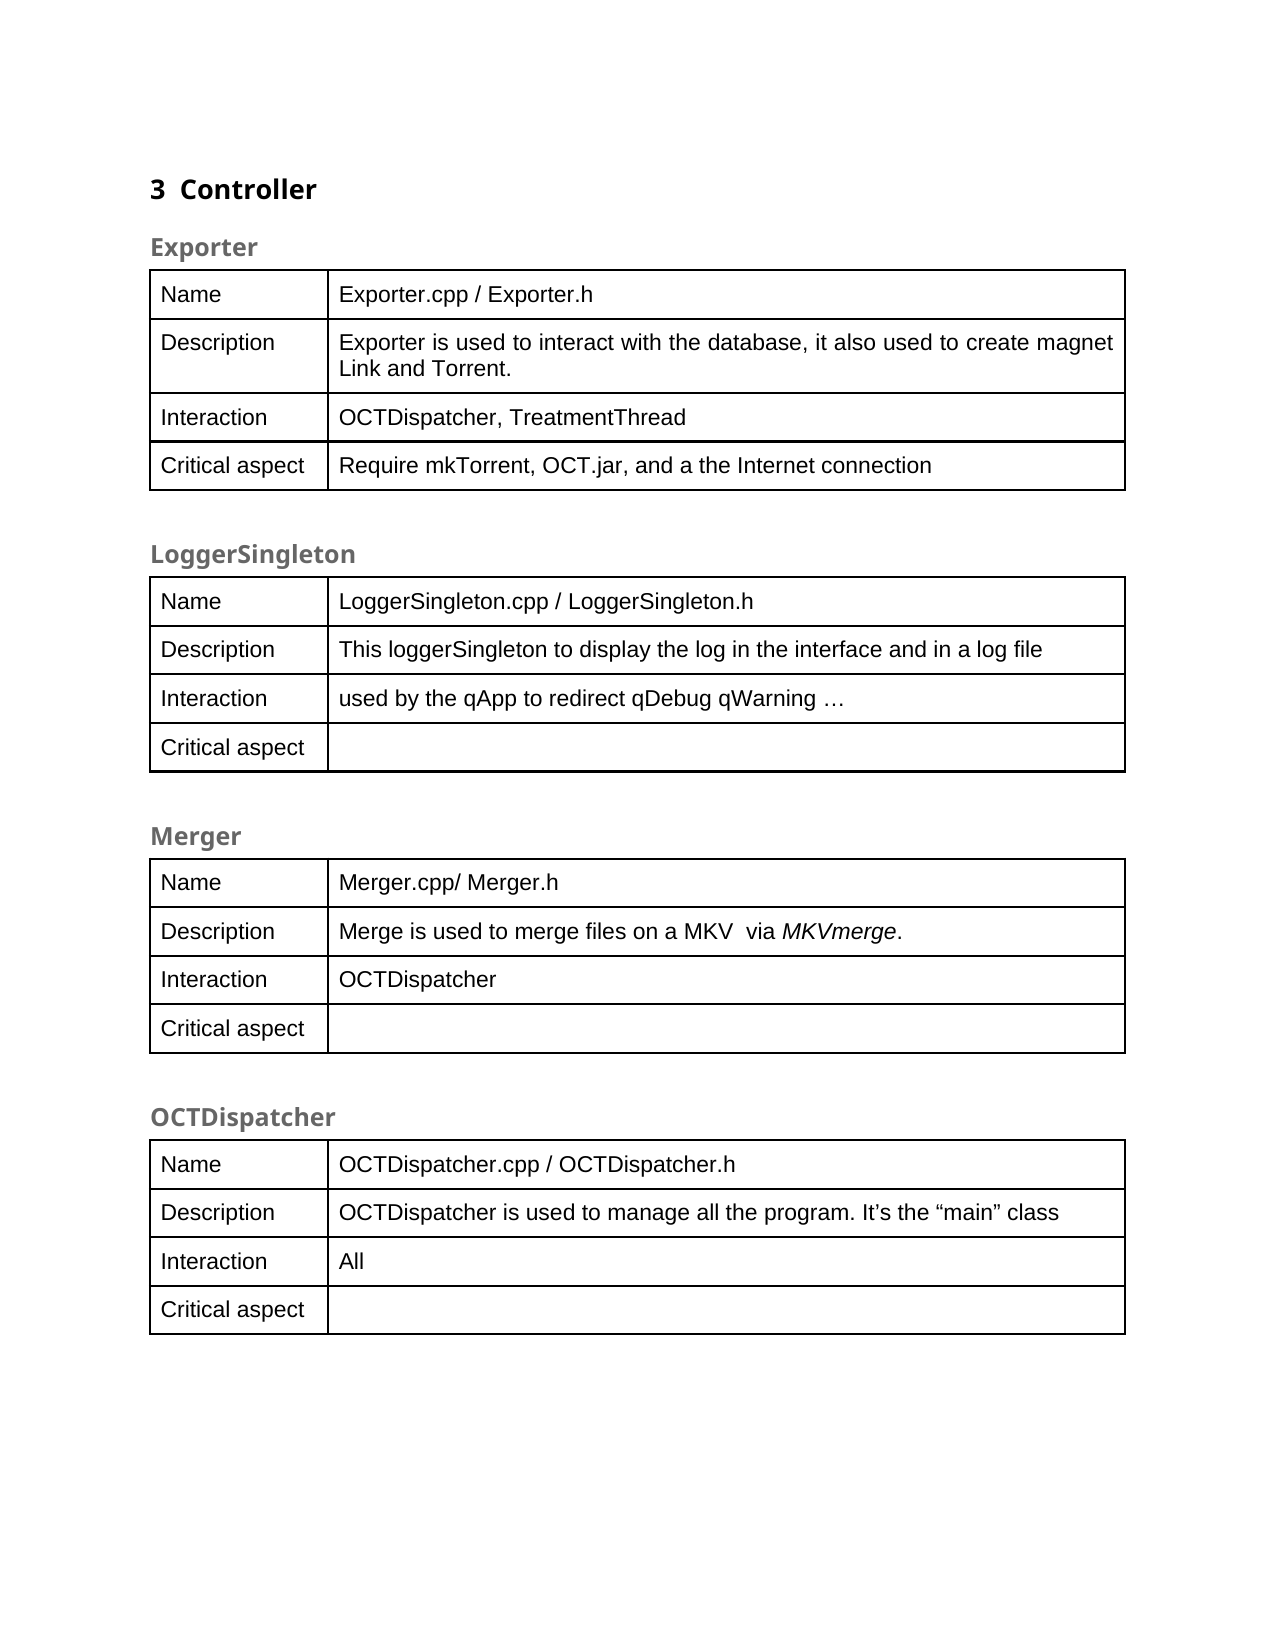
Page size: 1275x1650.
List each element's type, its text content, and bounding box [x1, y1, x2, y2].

table_cell Merge is used to merge files on a MKV via MKVmerge. [329, 908, 1124, 955]
table_cell [329, 724, 1124, 770]
table_cell Description [151, 1190, 327, 1236]
table_cell Description [151, 627, 327, 673]
table_header LoggerSingleton.cpp / LoggerSingleton.h [329, 578, 1124, 625]
table_cell [329, 1005, 1124, 1052]
subtitle Exporter [150, 230, 1125, 264]
table_header Merger.cpp/ Merger.h [329, 860, 1124, 906]
subtitle Controller [150, 171, 1125, 208]
table_cell Exporter is used to interact with the database, it also used to create magnet Link and Torrent. [329, 320, 1124, 392]
subtitle LoggerSingleton [150, 537, 1125, 571]
table_cell Critical aspect [151, 1005, 327, 1052]
table_cell Description [151, 908, 327, 955]
table_cell Interaction [151, 675, 327, 722]
table_cell Description [151, 320, 327, 392]
table_header Name [151, 860, 327, 906]
table_cell Interaction [151, 1238, 327, 1285]
table_header Exporter.cpp / Exporter.h [329, 271, 1124, 318]
table_header Name [151, 578, 327, 625]
table_cell OCTDispatcher [329, 957, 1124, 1003]
table_cell All [329, 1238, 1124, 1285]
table_cell Critical aspect [151, 1287, 327, 1333]
table_header Name [151, 1141, 327, 1188]
table_cell OCTDispatcher is used to manage all the program. It’s the “main” class [329, 1190, 1124, 1236]
table_cell Critical aspect [151, 724, 327, 770]
table_cell This loggerSingleton to display the log in the interface and in a log file [329, 627, 1124, 673]
table_cell [329, 1287, 1124, 1333]
table_header OCTDispatcher.cpp / OCTDispatcher.h [329, 1141, 1124, 1188]
table_header Name [151, 271, 327, 318]
table_cell OCTDispatcher, TreatmentThread [329, 394, 1124, 440]
table_cell Critical aspect [151, 443, 327, 489]
table_cell Require mkTorrent, OCT.jar, and a the Internet connection [329, 443, 1124, 489]
subtitle Merger [150, 818, 1125, 852]
subtitle OCTDispatcher [150, 1100, 1125, 1134]
table_cell Interaction [151, 957, 327, 1003]
table_cell used by the qApp to redirect qDebug qWarning … [329, 675, 1124, 722]
table_cell Interaction [151, 394, 327, 440]
